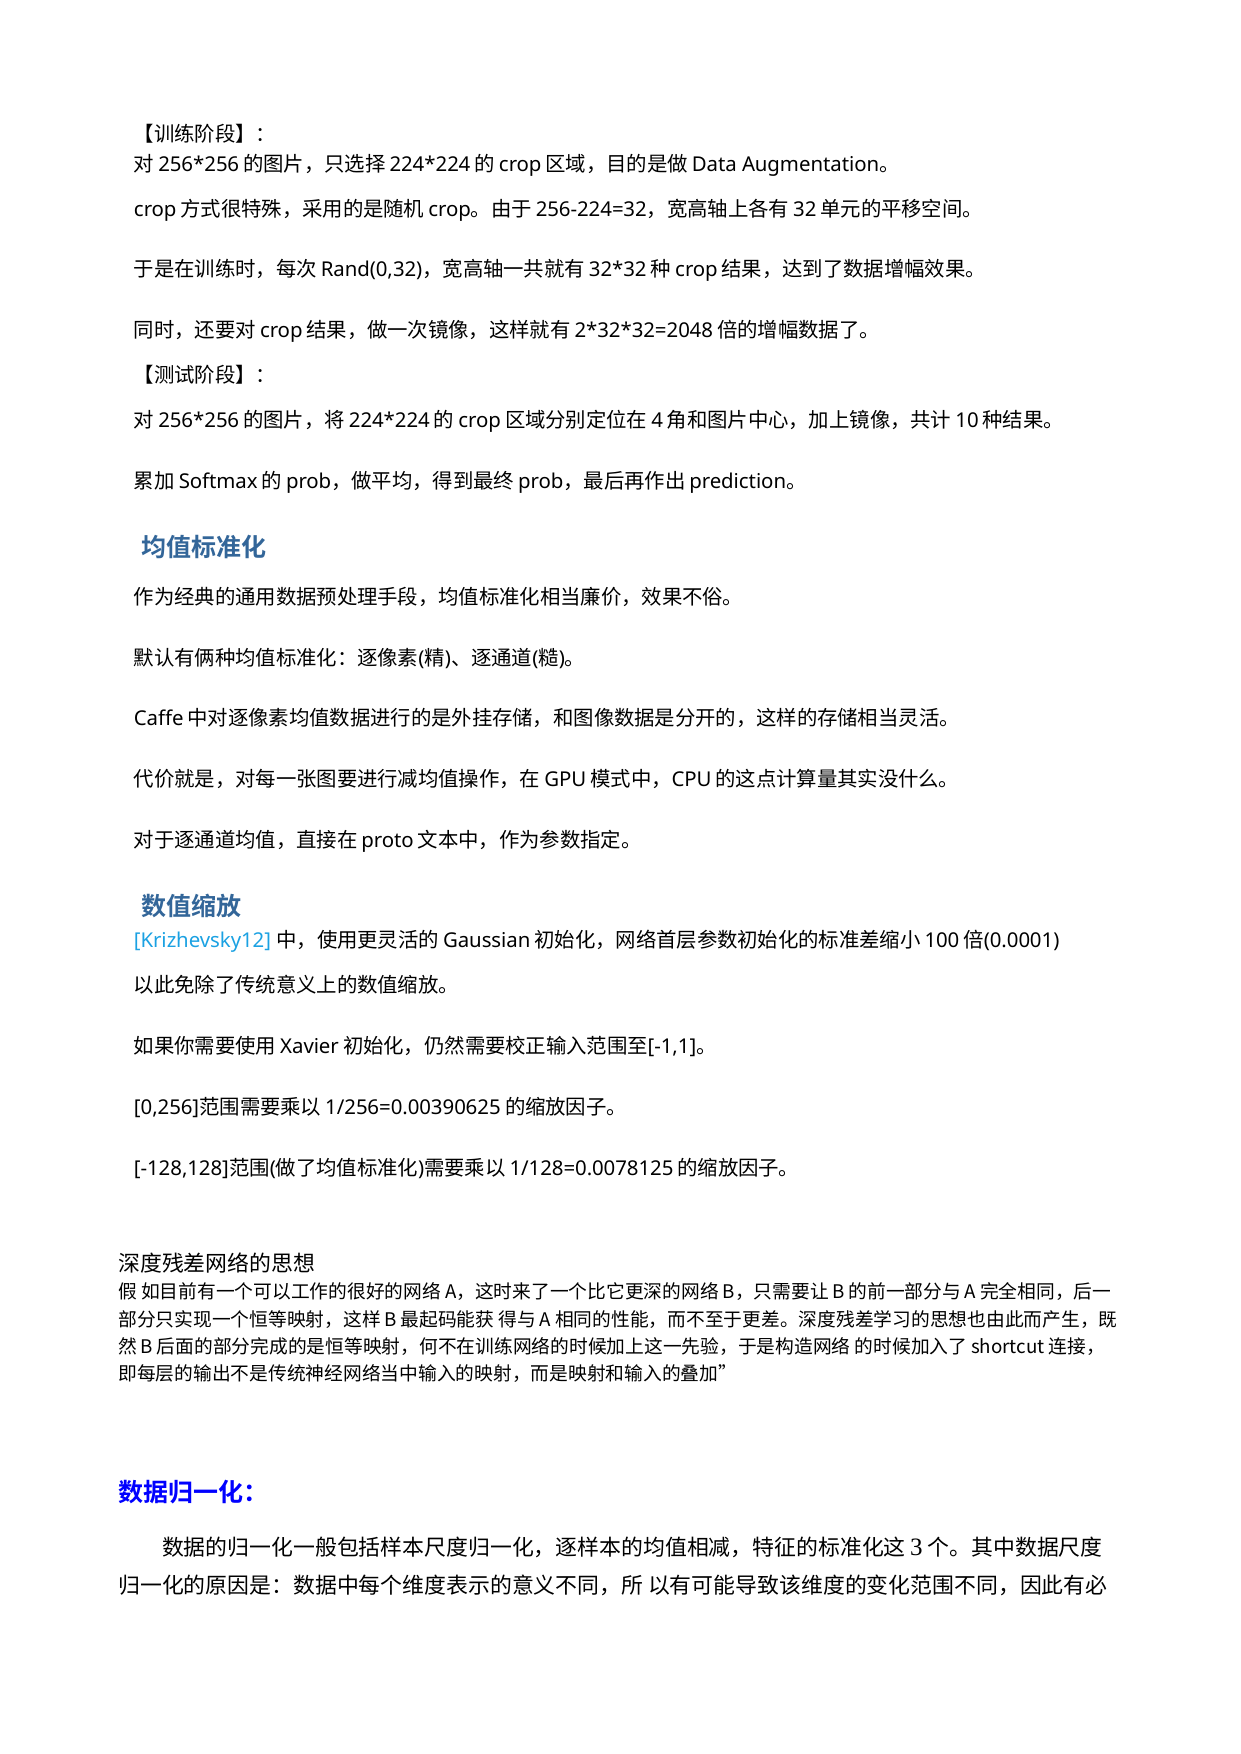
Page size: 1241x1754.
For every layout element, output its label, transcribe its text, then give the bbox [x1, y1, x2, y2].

subtitle 均值标准化 [142, 533, 1099, 562]
subtitle 数值缩放 [142, 892, 1099, 921]
text 代价就是，对每一张图要进行减均值操作，在GPU模式中，CPU的这点计算量其实没什么。 [134, 763, 1106, 792]
text 对256*256的图片，将224*224的crop区域分别定位在4角和图片中心，加上镜像，共计10种结果。 [134, 404, 1106, 434]
text 【测试阶段】： [134, 359, 1106, 388]
text 对于逐通道均值，直接在proto文本中，作为参数指定。 [134, 824, 1106, 853]
text 作为经典的通用数据预处理手段，均值标准化相当廉价，效果不俗。 [134, 581, 1106, 610]
text 默认有俩种均值标准化：逐像素(精)、逐通道(糙)。 [134, 642, 1106, 671]
text 深度残差网络的思想 [118, 1246, 1122, 1277]
text 如果你需要使用Xavier初始化，仍然需要校正输入范围至[-1,1]。 [134, 1030, 1106, 1059]
text 同时，还要对crop结果，做一次镜像，这样就有2*32*32=2048倍的增幅数据了。 [134, 314, 1106, 343]
text 【训练阶段】： [134, 118, 1106, 147]
text 累加Softmax的prob，做平均，得到最终prob，最后再作出prediction。 [134, 465, 1106, 494]
text 对256*256的图片，只选择224*224的crop区域，目的是做Data Augmentation。 [134, 147, 1106, 177]
text 数据归一化： [118, 1472, 1122, 1508]
text Caffe中对逐像素均值数据进行的是外挂存储，和图像数据是分开的，这样的存储相当灵活。 [134, 702, 1106, 732]
text crop方式很特殊，采用的是随机crop。由于256-224=32，宽高轴上各有32单元的平移空间。 [134, 193, 1106, 222]
text [Krizhevsky12] 中，使用更灵活的Gaussian初始化，网络首层参数初始化的标准差缩小100倍(0.0001) [134, 924, 1106, 954]
text 以此免除了传统意义上的数值缩放。 [134, 969, 1106, 999]
text [-128,128]范围(做了均值标准化)需要乘以1/128=0.0078125的缩放因子。 [134, 1151, 1106, 1181]
text 于是在训练时，每次Rand(0,32)，宽高轴一共就有32*32种crop结果，达到了数据增幅效果。 [134, 253, 1106, 283]
text [0,256]范围需要乘以1/256=0.00390625的缩放因子。 [134, 1091, 1106, 1120]
text 假 如目前有一个可以工作的很好的网络A，这时来了一个比它更深的网络B，只需要让B的前一部分与A完全相同，后一部分只实现一个恒等映射，这样B最起码能获 得与A相同的性能，而不至于更差。深度残差学习的思想也由此而产生，既然B后面的部分完成的是恒等映射，何不在训练网络的时候加上这一先验，于是构造网络 的时候加入了shortcut连接，即每层的输出不是传统神经网络当中输入的映射，而是映射和输入的叠加” [118, 1277, 1122, 1386]
text 数据的归一化一般包括样本尺度归一化，逐样本的均值相减，特征的标准化这3个。其中数据尺度归一化的原因是：数据中每个维度表示的意义不同，所 以有可能导致该维度的变化范围不同，因此有必 [118, 1530, 1122, 1600]
